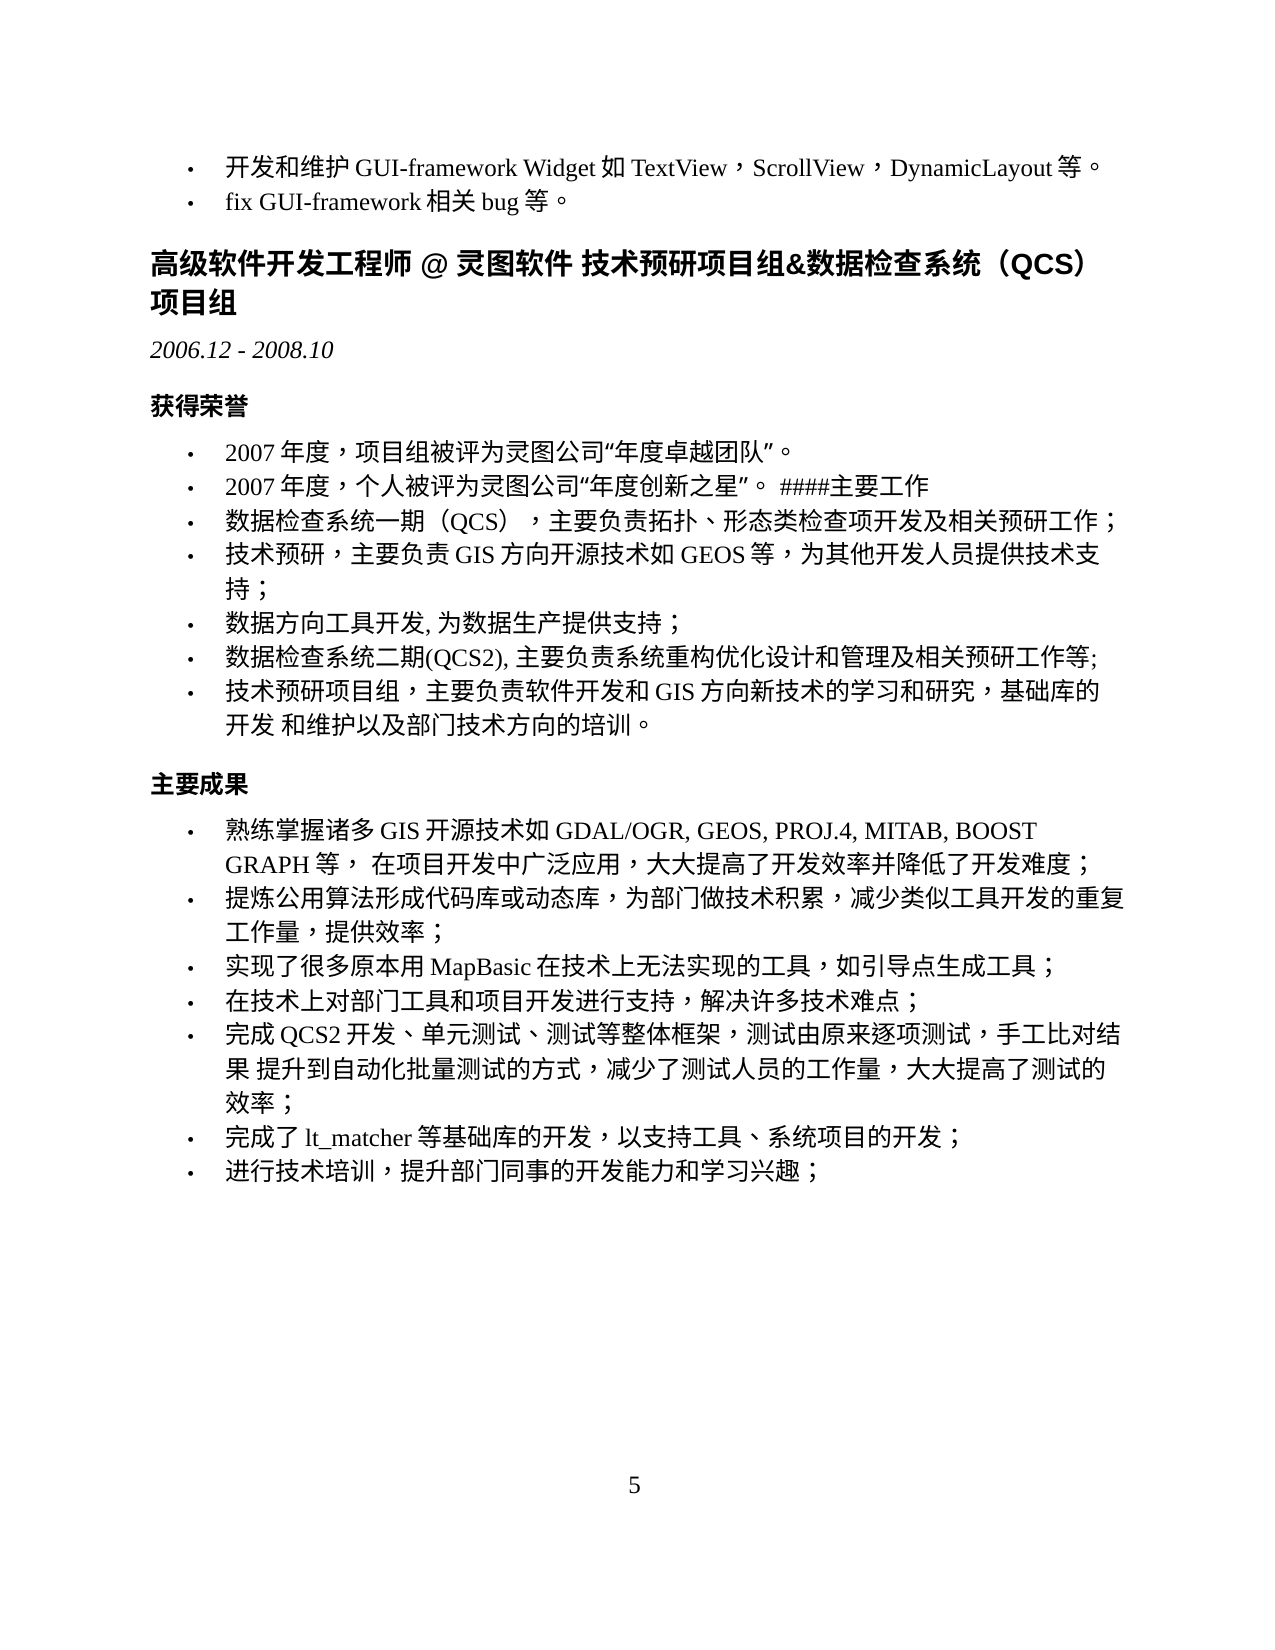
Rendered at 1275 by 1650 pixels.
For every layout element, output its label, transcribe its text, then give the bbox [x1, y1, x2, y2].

list 技术预研项目组，主要负责软件开发和GIS方向新技术的学习和研究，基础库的开发 和维护以及部门技术方向的培训。 [187, 673, 1125, 742]
list 在技术上对部门工具和项目开发进行支持，解决许多技术难点； [187, 983, 1125, 1017]
list 完成了lt_matcher等基础库的开发，以支持工具、系统项目的开发； [187, 1119, 1125, 1153]
subtitle 主要成果 [150, 767, 1125, 800]
list 2007年度，项目组被评为灵图公司“年度卓越团队”。 [187, 435, 1125, 469]
subtitle 获得荣誉 [150, 389, 1125, 422]
list 提炼公用算法形成代码库或动态库，为部门做技术积累，减少类似工具开发的重复 工作量，提供效率； [187, 881, 1125, 949]
list 数据检查系统二期(QCS2), 主要负责系统重构优化设计和管理及相关预研工作等; [187, 639, 1125, 673]
list 技术预研，主要负责GIS方向开源技术如GEOS等，为其他开发人员提供技术支持； [187, 537, 1125, 605]
list 进行技术培训，提升部门同事的开发能力和学习兴趣； [187, 1153, 1125, 1187]
list 完成QCS2开发、单元测试、测试等整体框架，测试由原来逐项测试，手工比对结果 提升到自动化批量测试的方式，减少了测试人员的工作量，大大提高了测试的效率； [187, 1017, 1125, 1119]
list 熟练掌握诸多GIS开源技术如GDAL/OGR, GEOS, PROJ.4, MITAB, BOOST GRAPH等， 在项目开发中广泛应用，大大提高了开发效率并降低了开发难度； [187, 813, 1125, 881]
subtitle 高级软件开发工程师 @ 灵图软件 技术预研项目组&数据检查系统（QCS）项目组 [150, 243, 1125, 322]
list 数据方向工具开发, 为数据生产提供支持； [187, 605, 1125, 639]
list fix GUI-framework相关bug等。 [187, 184, 1125, 218]
list 开发和维护GUI-framework Widget如TextView，ScrollView，DynamicLayout等。 [187, 150, 1125, 184]
list 实现了很多原本用MapBasic在技术上无法实现的工具，如引导点生成工具； [187, 949, 1125, 983]
text 2006.12 - 2008.10 [150, 335, 1125, 364]
list 数据检查系统一期（QCS），主要负责拓扑、形态类检查项开发及相关预研工作； [187, 503, 1125, 537]
list 2007年度，个人被评为灵图公司“年度创新之星”。 ####主要工作 [187, 469, 1125, 503]
